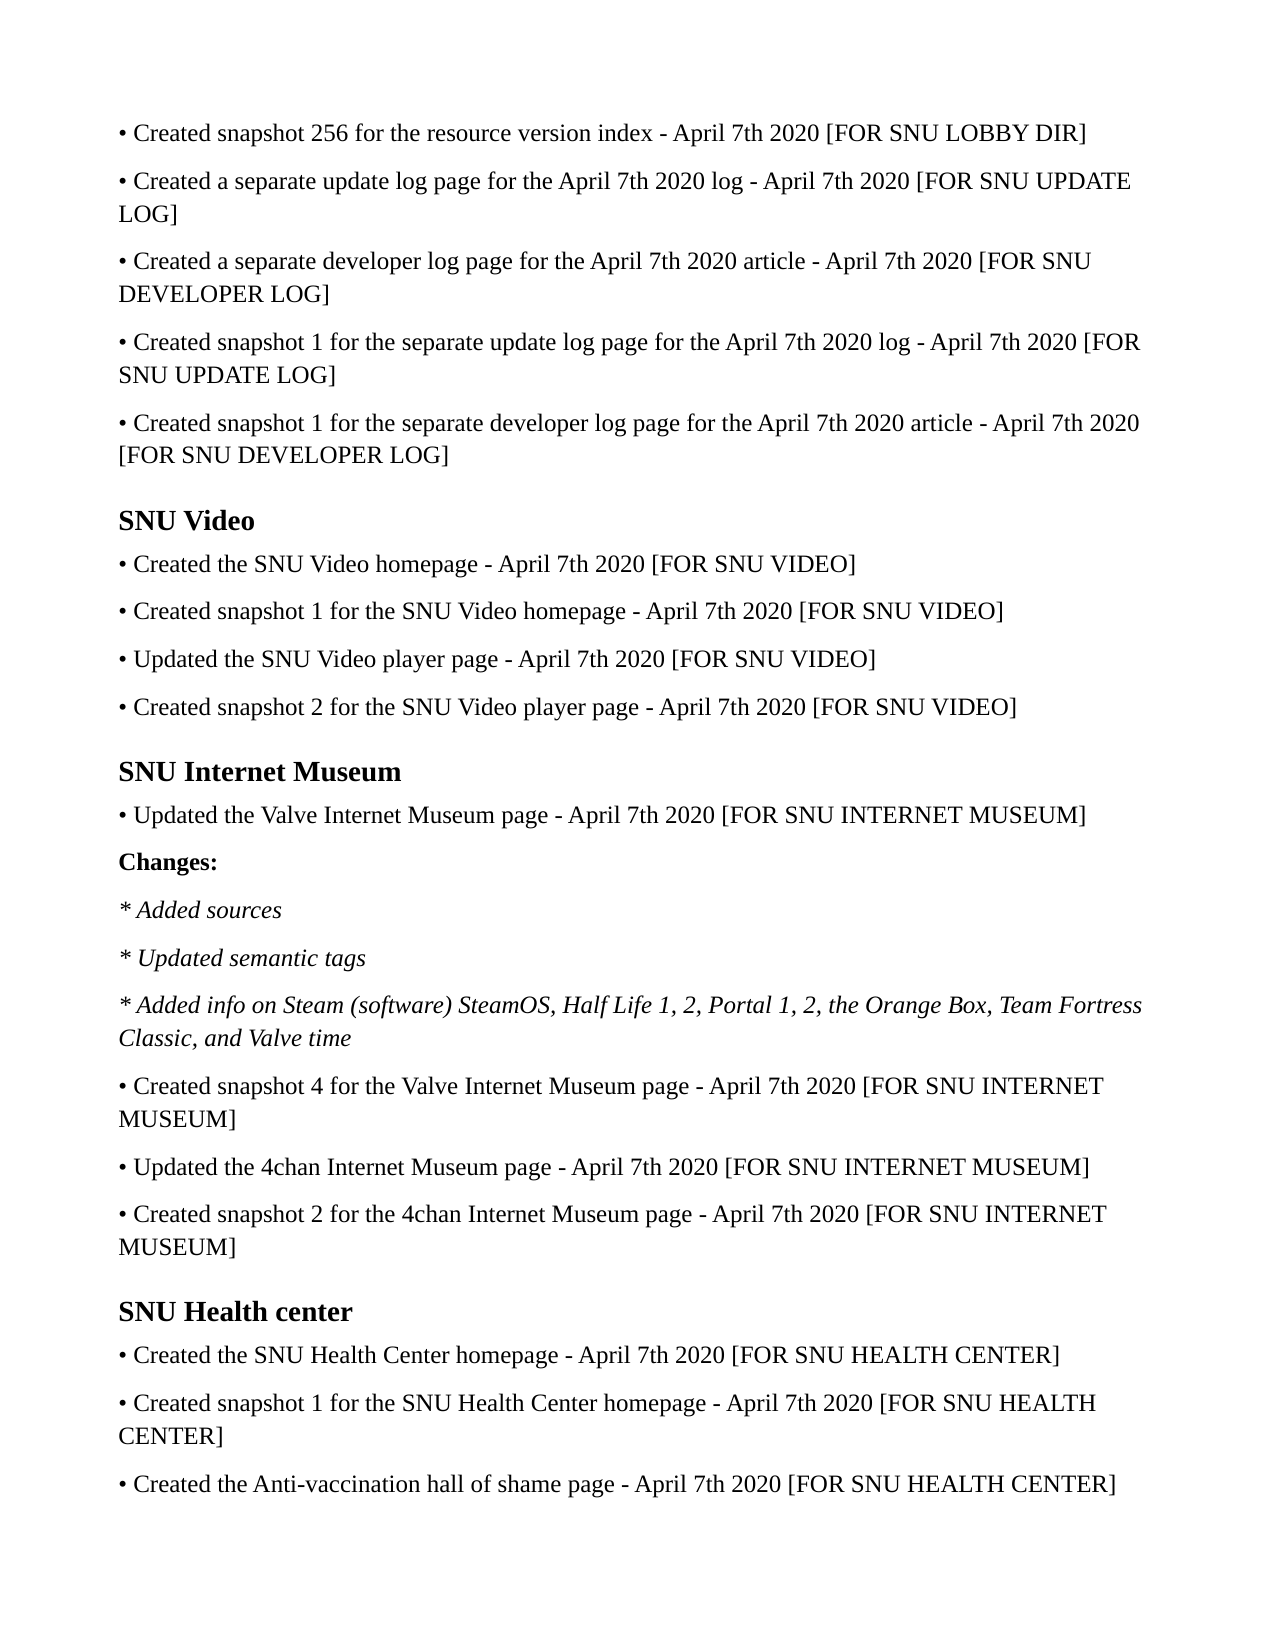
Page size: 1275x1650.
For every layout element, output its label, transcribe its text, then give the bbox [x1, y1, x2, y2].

text • Created the Anti-vaccination hall of shame page - April 7th 2020 [FOR SNU HEALTH CENTER] [118, 1469, 1157, 1497]
text • Created a separate update log page for the April 7th 2020 log - April 7th 2020 [FOR SNU UPDATE LOG] [118, 166, 1157, 227]
text • Created snapshot 1 for the separate developer log page for the April 7th 2020 article - April 7th 2020 [FOR SNU DEVELOPER LOG] [118, 408, 1157, 469]
text * Added info on Steam (software) SteamOS, Half Life 1, 2, Portal 1, 2, the Orange Box, Team Fortress Classic, and Valve time [118, 990, 1157, 1052]
text • Created a separate developer log page for the April 7th 2020 article - April 7th 2020 [FOR SNU DEVELOPER LOG] [118, 246, 1157, 308]
subtitle SNU Health center [118, 1294, 1157, 1328]
text • Created snapshot 1 for the SNU Health Center homepage - April 7th 2020 [FOR SNU HEALTH CENTER] [118, 1388, 1157, 1450]
text • Created snapshot 1 for the SNU Video homepage - April 7th 2020 [FOR SNU VIDEO] [118, 596, 1157, 625]
subtitle SNU Video [118, 503, 1157, 536]
text • Created snapshot 4 for the Valve Internet Museum page - April 7th 2020 [FOR SNU INTERNET MUSEUM] [118, 1071, 1157, 1133]
text • Updated the SNU Video player page - April 7th 2020 [FOR SNU VIDEO] [118, 644, 1157, 673]
text • Created snapshot 1 for the separate update log page for the April 7th 2020 log - April 7th 2020 [FOR SNU UPDATE LOG] [118, 327, 1157, 389]
text • Created the SNU Video homepage - April 7th 2020 [FOR SNU VIDEO] [118, 549, 1157, 578]
text * Added sources [118, 895, 1157, 924]
text Changes: [118, 847, 1157, 876]
text • Created the SNU Health Center homepage - April 7th 2020 [FOR SNU HEALTH CENTER] [118, 1340, 1157, 1369]
text * Updated semantic tags [118, 943, 1157, 971]
text • Created snapshot 2 for the SNU Video player page - April 7th 2020 [FOR SNU VIDEO] [118, 692, 1157, 720]
text • Created snapshot 256 for the resource version index - April 7th 2020 [FOR SNU LOBBY DIR] [118, 118, 1157, 147]
subtitle SNU Internet Museum [118, 754, 1157, 787]
text • Updated the 4chan Internet Museum page - April 7th 2020 [FOR SNU INTERNET MUSEUM] [118, 1152, 1157, 1180]
text • Created snapshot 2 for the 4chan Internet Museum page - April 7th 2020 [FOR SNU INTERNET MUSEUM] [118, 1199, 1157, 1261]
text • Updated the Valve Internet Museum page - April 7th 2020 [FOR SNU INTERNET MUSEUM] [118, 800, 1157, 829]
